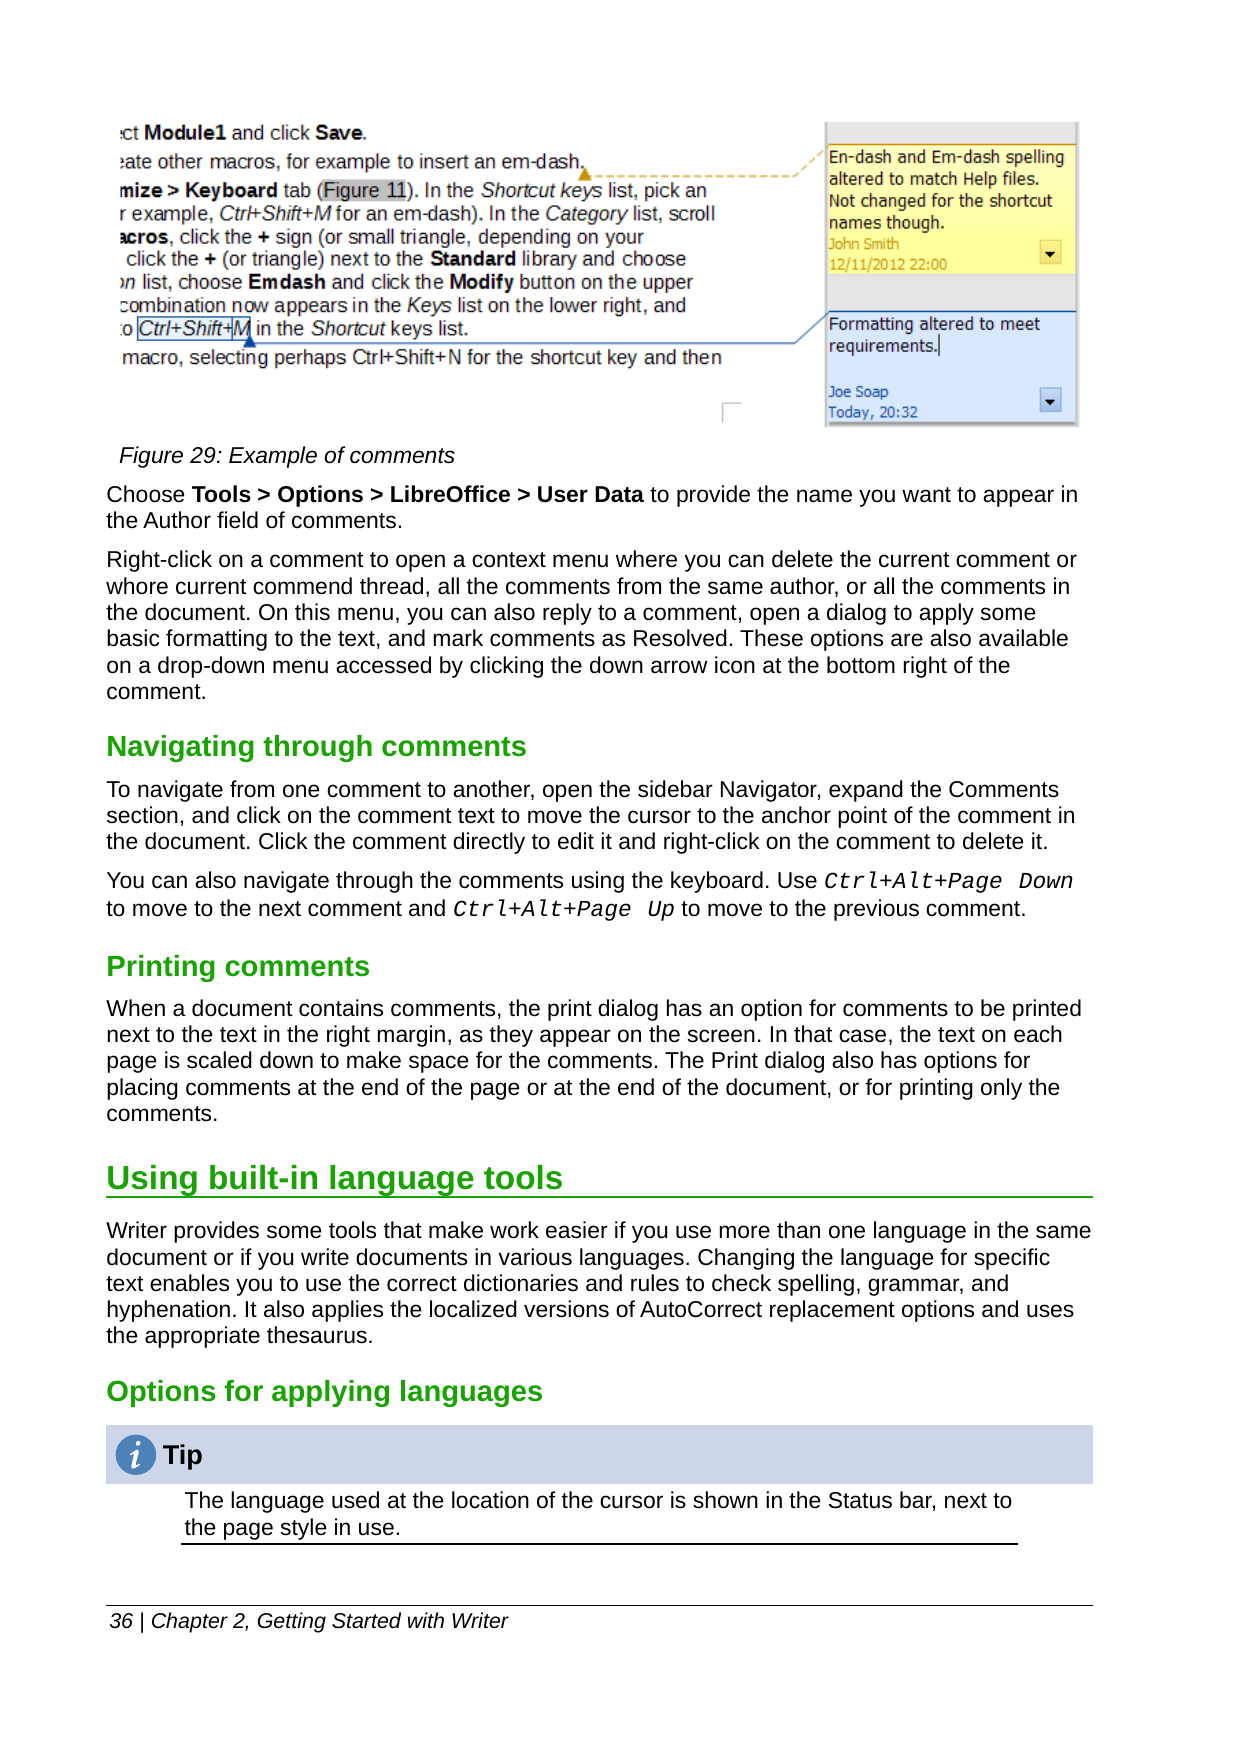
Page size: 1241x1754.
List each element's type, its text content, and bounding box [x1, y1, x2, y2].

text Choose Tools > Options > LibreOffice > User Data to provide the name you want to appear in the Author field of comments. [106, 481, 1093, 534]
text You can also navigate through the comments using the keyboard. Use Ctrl+Alt+Page Down to move to the next comment and Ctrl+Alt+Page Up to move to the previous comment. [106, 867, 1093, 924]
text To navigate from one comment to another, open the sidebar Navigator, expand the Comments section, and click on the comment text to move the cursor to the anchor point of the comment in the document. Click the comment directly to edit it and right-click on the comment to delete it. [106, 776, 1093, 854]
text When a document contains comments, the print dialog has an option for comments to be printed next to the text in the right margin, as they appear on the screen. In that case, the text on each page is scaled down to make space for the comments. The Print dialog also has options for placing comments at the end of the page or at the end of the document, or for printing only the comments. [106, 995, 1093, 1127]
text Figure 29: Example of comments [119, 442, 1080, 469]
subtitle Using built-in language tools [106, 1158, 1093, 1196]
subtitle Printing comments [106, 949, 1093, 982]
text Writer provides some tools that make work easier if you use more than one language in the same document or if you write documents in various languages. Changing the language for specific text enables you to use the correct dictionaries and rules to check spelling, grammar, and hyphenation. It also applies the localized versions of AutoCorrect replacement options and uses the appropriate thesaurus. [106, 1217, 1093, 1349]
picture [118, 118, 1080, 430]
subtitle Tip [106, 1425, 1093, 1484]
text The language used at the location of the cursor is shown in the Status bar, next to the page style in use. [181, 1484, 1018, 1543]
subtitle Navigating through comments [106, 729, 1093, 763]
text Right-click on a comment to open a context menu where you can delete the current comment or whore current commend thread, all the comments from the same author, or all the comments in the document. On this menu, you can also reply to a comment, open a dialog to apply some basic formatting to the text, and mark comments as Resolved. These options are also available on a drop-down menu accessed by clicking the down arrow icon at the bottom right of the comment. [106, 546, 1093, 704]
subtitle Options for applying languages [106, 1374, 1093, 1407]
